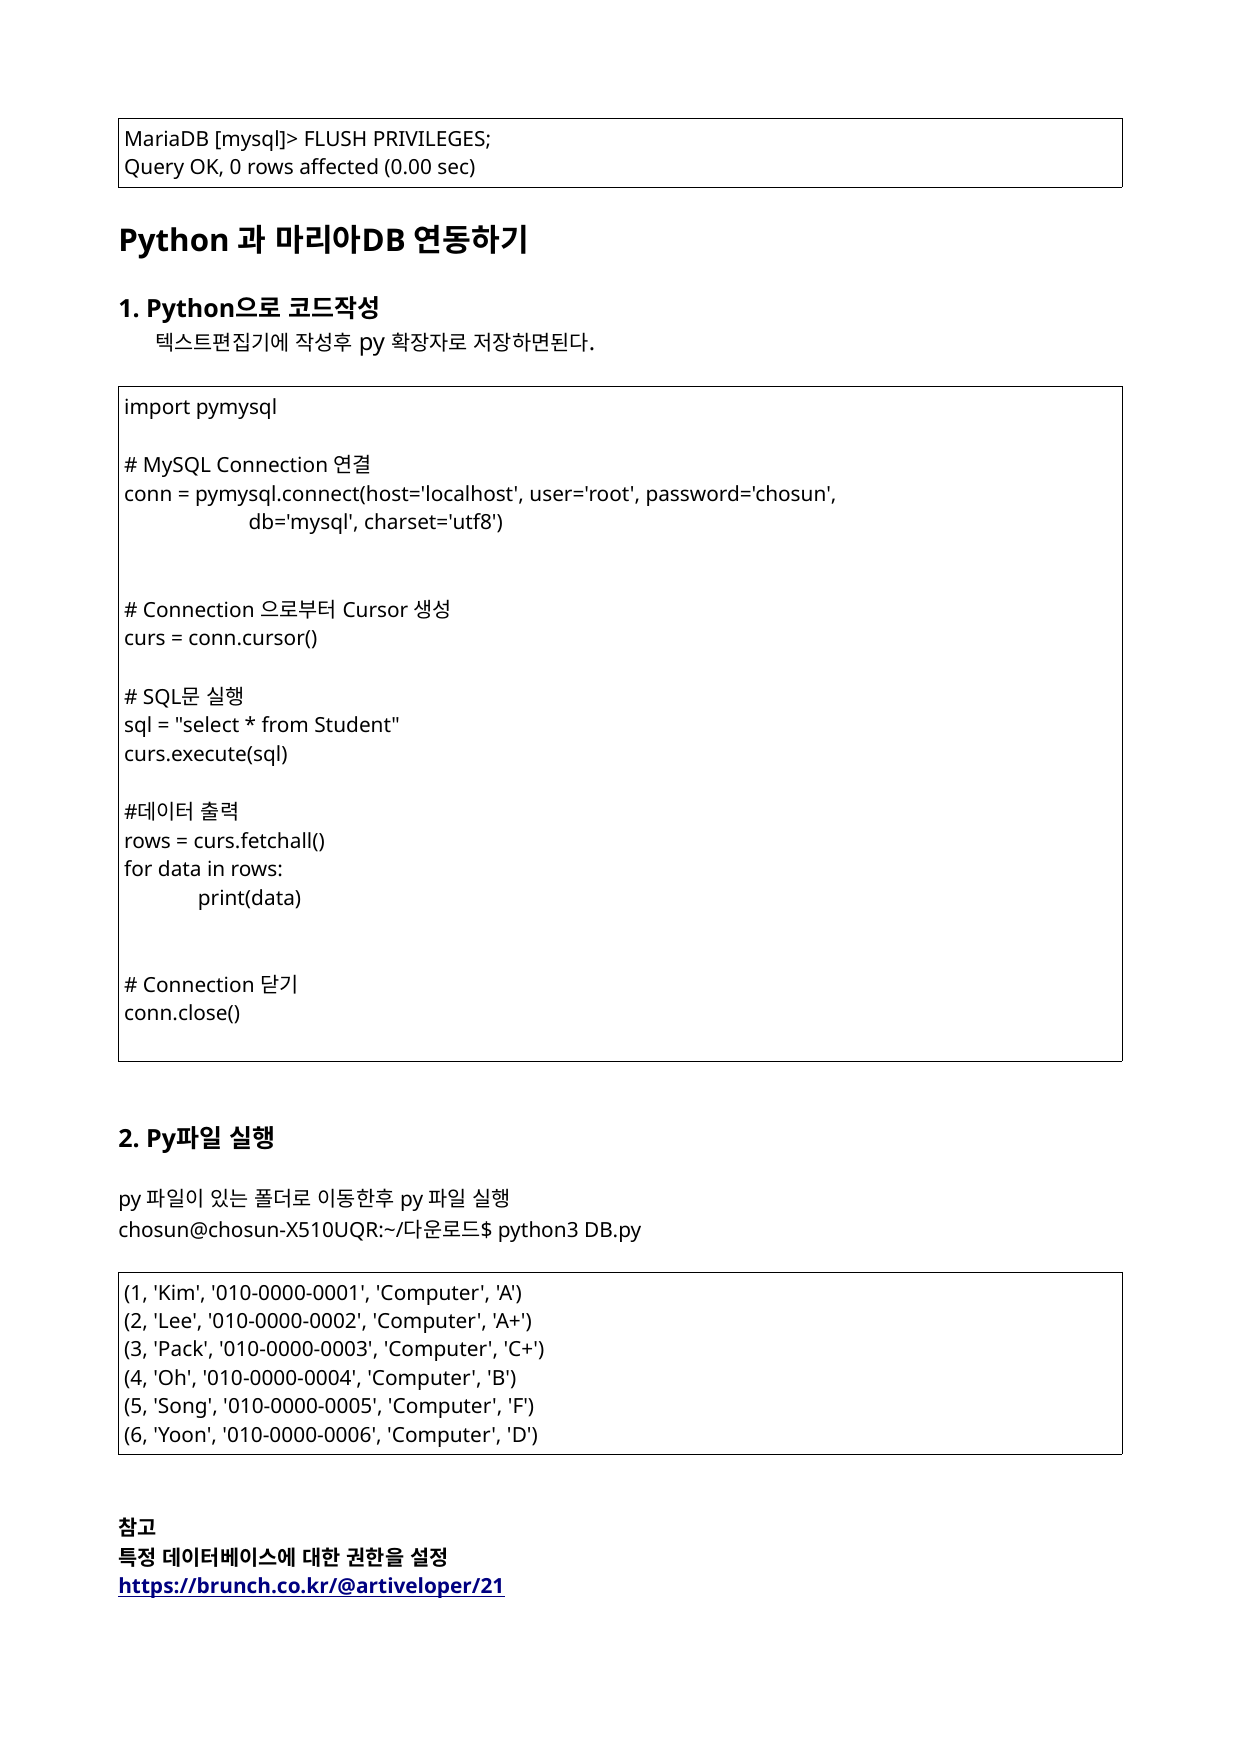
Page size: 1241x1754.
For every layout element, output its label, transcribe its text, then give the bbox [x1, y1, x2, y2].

text 참고 [118, 1511, 1122, 1541]
text chosun@chosun-X510UQR:~/다운로드$ python3 DB.py [118, 1213, 1122, 1243]
text 2. Py파일 실행 [118, 1118, 1122, 1154]
table_header MariaDB [mysql]> FLUSH PRIVILEGES; Query OK, 0 rows affected (0.00 sec) [119, 119, 1122, 187]
table_header import pymysql # MySQL Connection 연결 conn = pymysql.connect(host='localhost', user='root', password='chosun', db='mysql', charset='utf8') # Connection 으로부터 Cursor 생성 curs = conn.cursor() # SQL문 실행 sql = "select * from Student" curs.execute(sql) #데이터 출력 rows = curs.fetchall() for data in rows: print(data) # Connection 닫기 conn.close() [119, 387, 1122, 1061]
text https://brunch.co.kr/@artiveloper/21 [118, 1571, 1122, 1600]
text py 파일이 있는 폴더로 이동한후 py 파일 실행 [118, 1183, 1122, 1213]
text 특정 데이터베이스에 대한 권한을 설정 [118, 1541, 1122, 1571]
text 1. Python으로 코드작성 [118, 289, 1122, 325]
text 텍스트편집기에 작성후 py 확장자로 저장하면된다. [118, 325, 1122, 358]
table_header (1, 'Kim', '010-0000-0001', 'Computer', 'A') (2, 'Lee', '010-0000-0002', 'Computer', 'A+') (3, 'Pack', '010-0000-0003', 'Computer', 'C+') (4, 'Oh', '010-0000-0004', 'Computer', 'B') (5, 'Song', '010-0000-0005', 'Computer', 'F') (6, 'Yoon', '010-0000-0006', 'Computer', 'D') [119, 1273, 1122, 1454]
text Python 과 마리아DB 연동하기 [118, 215, 1122, 261]
